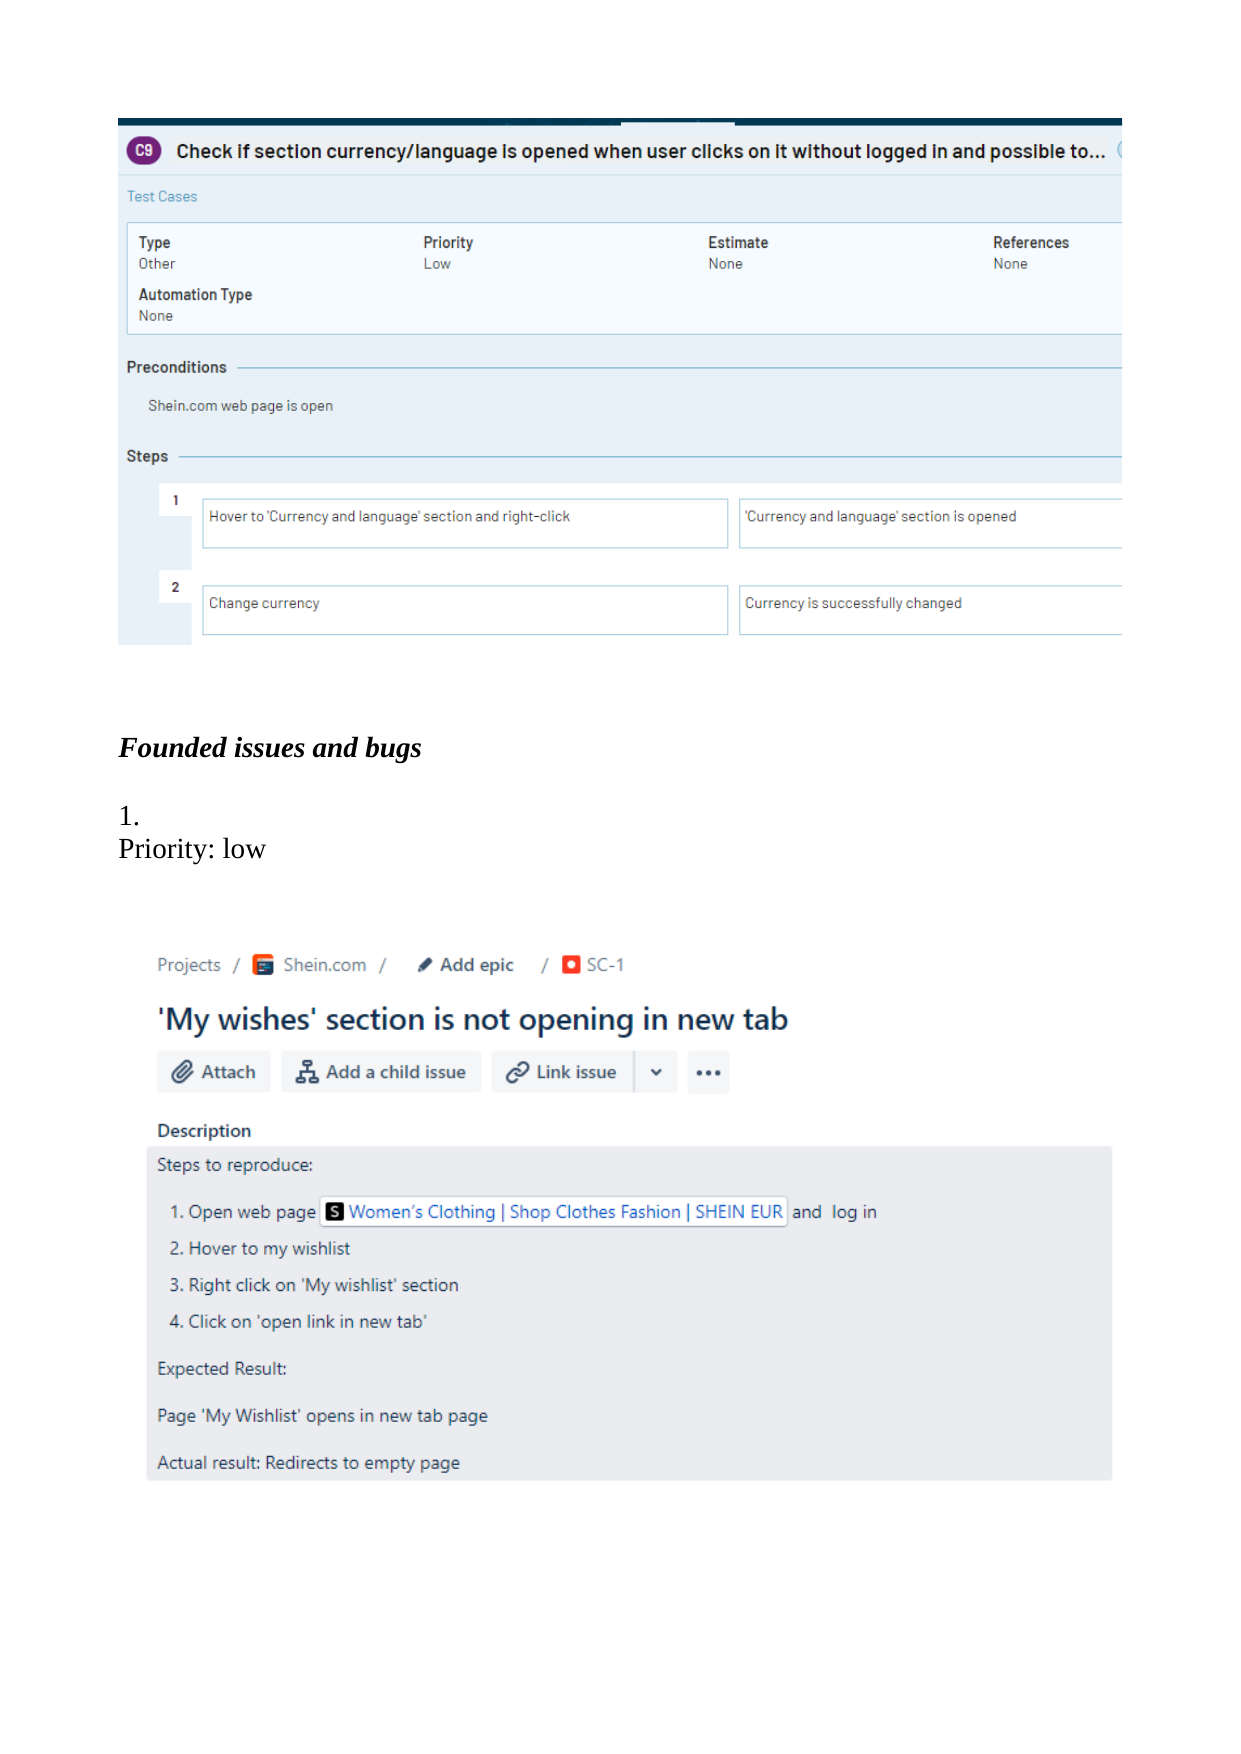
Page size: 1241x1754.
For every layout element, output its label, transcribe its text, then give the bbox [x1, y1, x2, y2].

picture [118, 123, 1123, 645]
text 1. [118, 798, 1122, 831]
picture [118, 898, 1123, 1503]
text Priority: low [118, 831, 1122, 865]
text Founded issues and bugs [118, 731, 1122, 764]
